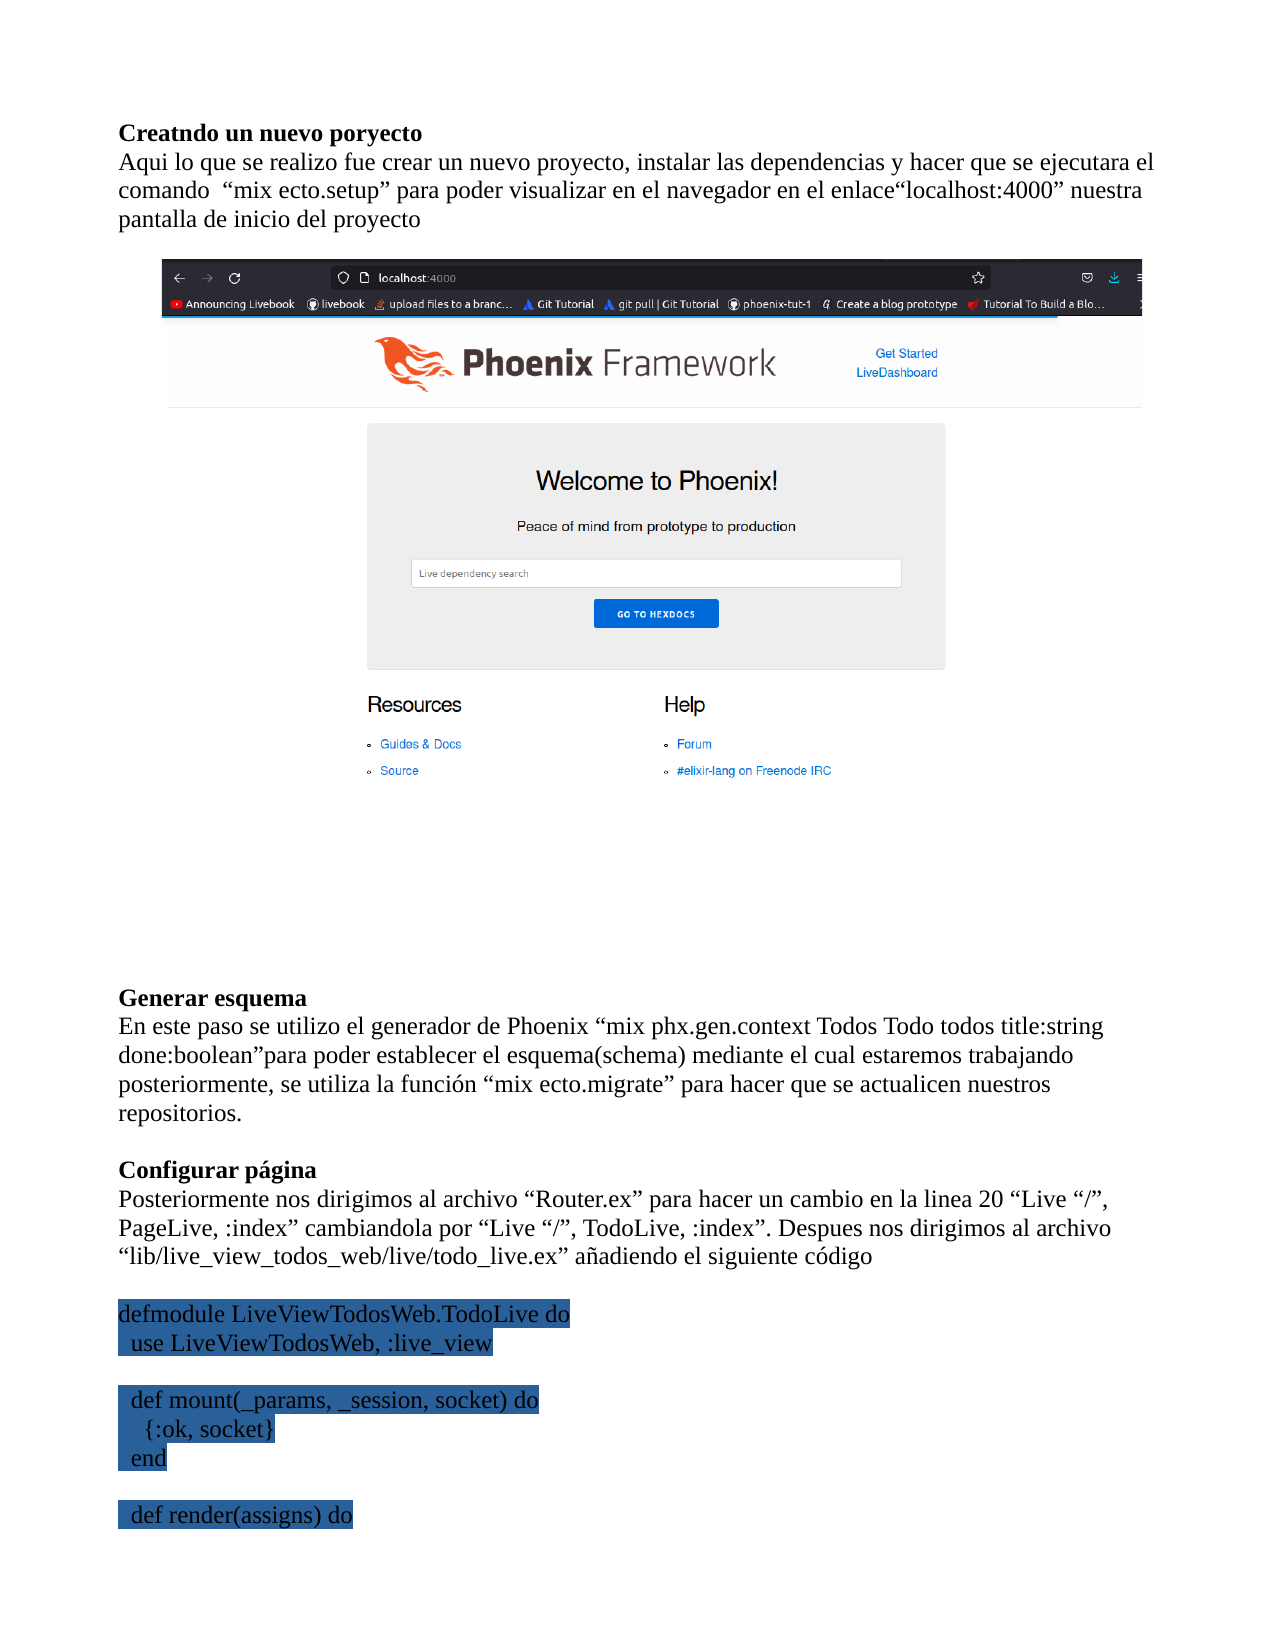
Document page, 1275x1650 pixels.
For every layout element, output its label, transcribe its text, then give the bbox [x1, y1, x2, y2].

picture [161, 259, 1143, 782]
text Posteriormente nos dirigimos al archivo “Router.ex” para hacer un cambio en la linea 20 “Live “/”, PageLive, :index” cambiandola por “Live “/”, TodoLive, :index”. Despues nos dirigimos al archivo “lib/live_view_todos_web/live/todo_live.ex” añadiendo el siguiente código [118, 1184, 1157, 1270]
text defmodule LiveViewTodosWeb.TodoLive do [118, 1299, 1157, 1328]
text En este paso se utilizo el generador de Phoenix “mix phx.gen.context Todos Todo todos title:string done:boolean”para poder establecer el esquema(schema) mediante el cual estaremos trabajando posteriormente, se utiliza la función “mix ecto.migrate” para hacer que se actualicen nuestros repositorios. [118, 1011, 1157, 1126]
text Creatndo un nuevo poryecto [118, 118, 1157, 147]
text Configurar página [118, 1155, 1157, 1184]
text Aqui lo que se realizo fue crear un nuevo proyecto, instalar las dependencias y hacer que se ejecutara el comando “mix ecto.setup” para poder visualizar en el navegador en el enlace“localhost:4000” nuestra pantalla de inicio del proyecto [118, 147, 1157, 233]
text Generar esquema [118, 983, 1157, 1011]
text def render(assigns) do [118, 1500, 1157, 1529]
text def mount(_params, _session, socket) do [118, 1385, 1157, 1414]
text end [118, 1443, 1157, 1471]
text use LiveViewTodosWeb, :live_view [118, 1328, 1157, 1356]
text {:ok, socket} [118, 1414, 1157, 1443]
